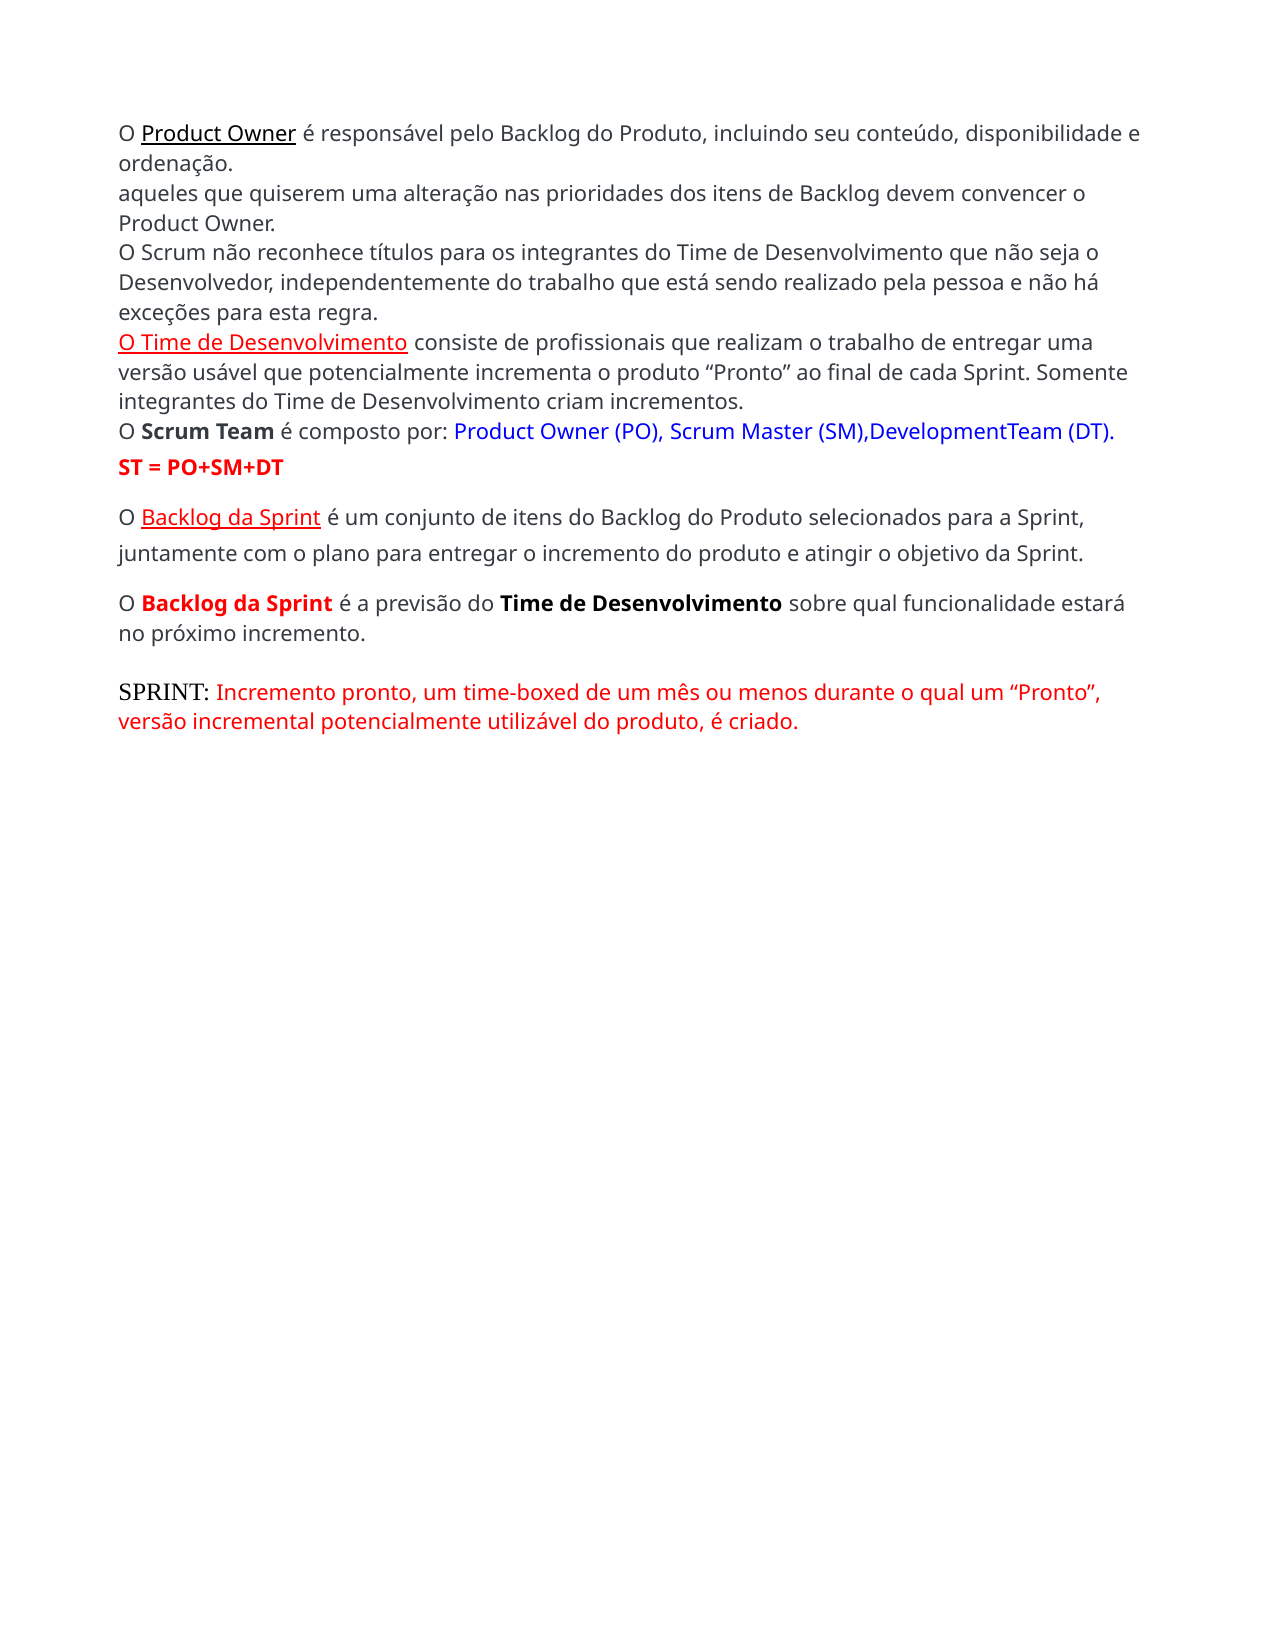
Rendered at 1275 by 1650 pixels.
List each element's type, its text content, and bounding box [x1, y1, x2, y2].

text O Scrum não reconhece títulos para os integrantes do Time de Desenvolvimento que não seja o Desenvolvedor, independentemente do trabalho que está sendo realizado pela pessoa e não há exceções para esta regra. [118, 237, 1157, 327]
text SPRINT: Incremento pronto, um time-boxed de um mês ou menos durante o qual um “Pronto”, versão incremental potencialmente utilizável do produto, é criado. [118, 676, 1157, 736]
text O Backlog da Sprint é a previsão do Time de Desenvolvimento sobre qual funcionalidade estará no próximo incremento. [118, 588, 1157, 648]
text O Scrum Team é composto por: Product Owner (PO), Scrum Master (SM),DevelopmentTeam (DT). ST = PO+SM+DT [118, 416, 1157, 482]
text O Backlog da Sprint é um conjunto de itens do Backlog do Produto selecionados para a Sprint, juntamente com o plano para entregar o incremento do produto e atingir o objetivo da Sprint. [118, 502, 1157, 568]
text O Time de Desenvolvimento consiste de profissionais que realizam o trabalho de entregar uma versão usável que potencialmente incrementa o produto “Pronto” ao final de cada Sprint. Somente integrantes do Time de Desenvolvimento criam incrementos. [118, 327, 1157, 416]
text aqueles que quiserem uma alteração nas prioridades dos itens de Backlog devem convencer o Product Owner. [118, 178, 1157, 237]
text O Product Owner é responsável pelo Backlog do Produto, incluindo seu conteúdo, disponibilidade e ordenação. [118, 118, 1157, 178]
